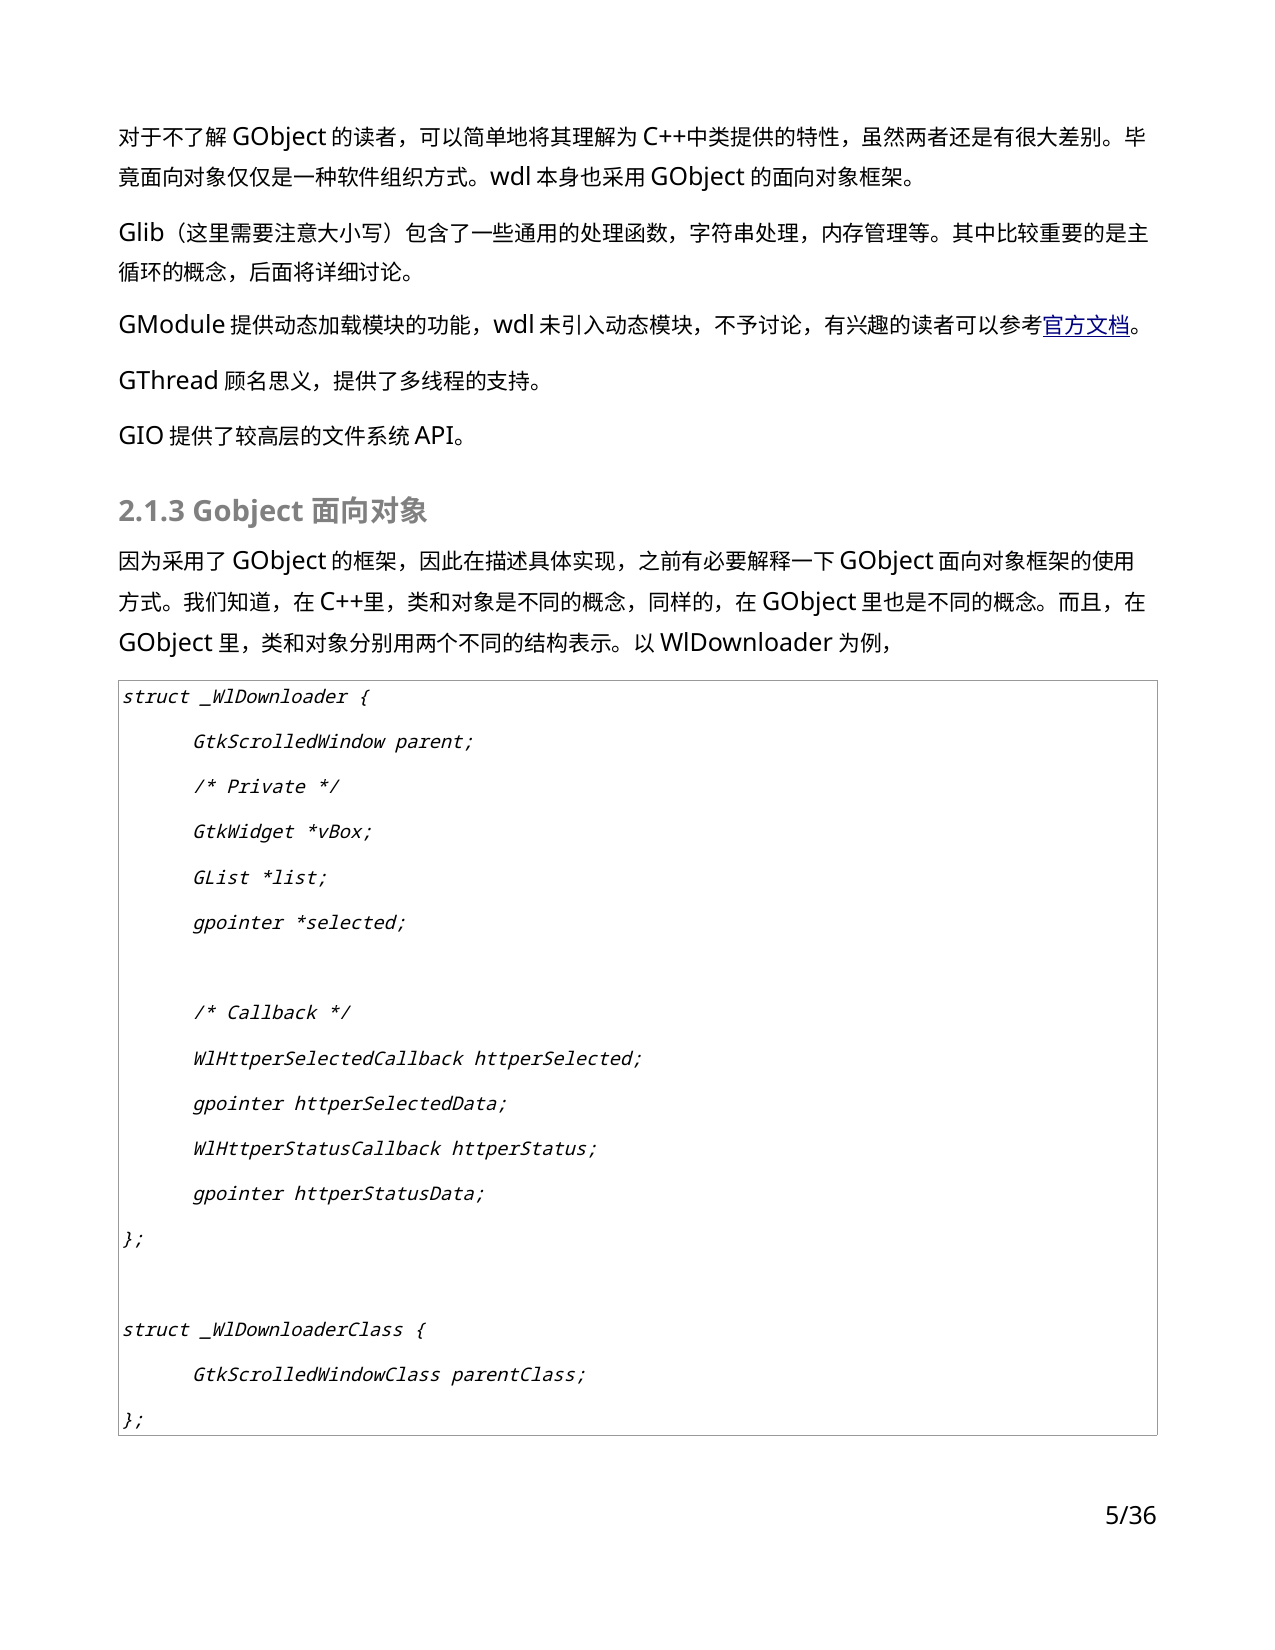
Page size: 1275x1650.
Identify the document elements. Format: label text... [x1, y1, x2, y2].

text WlHttperSelectedCallback httperSelected; [119, 1042, 1157, 1070]
text GThread顾名思义，提供了多线程的支持。 [118, 363, 1157, 397]
text GIO提供了较高层的文件系统API。 [118, 418, 1157, 452]
text struct _WlDownloader { [119, 681, 1157, 709]
text GModule提供动态加载模块的功能，wdl未引入动态模块，不予讨论，有兴趣的读者可以参考官方文档。 [118, 307, 1157, 341]
text }; [119, 1403, 1157, 1435]
text GtkScrolledWindow parent; [119, 725, 1157, 754]
text gpointer httperStatusData; [119, 1177, 1157, 1206]
text WlHttperStatusCallback httperStatus; [119, 1132, 1157, 1161]
text }; [119, 1222, 1157, 1251]
text Glib（这里需要注意大小写）包含了一些通用的处理函数，字符串处理，内存管理等。其中比较重要的是主循环的概念，后面将详细讨论。 [118, 214, 1157, 286]
text GtkScrolledWindowClass parentClass; [119, 1358, 1157, 1387]
text 对于不了解GObject的读者，可以简单地将其理解为C++中类提供的特性，虽然两者还是有很大差别。毕竟面向对象仅仅是一种软件组织方式。wdl本身也采用GObject的面向对象框架。 [118, 118, 1157, 193]
text struct _WlDownloaderClass { [119, 1313, 1157, 1342]
text 因为采用了GObject的框架，因此在描述具体实现，之前有必要解释一下GObject面向对象框架的使用方式。我们知道，在C++里，类和对象是不同的概念，同样的，在GObject里也是不同的概念。而且，在GObject里，类和对象分别用两个不同的结构表示。以WlDownloader为例， [118, 543, 1157, 659]
text GList *list; [119, 861, 1157, 889]
subtitle 2.1.3 Gobject 面向对象 [118, 488, 1157, 530]
text gpointer *selected; [119, 906, 1157, 935]
text /* Private */ [119, 770, 1157, 799]
text /* Callback */ [119, 996, 1157, 1025]
text GtkWidget *vBox; [119, 816, 1157, 844]
text gpointer httperSelectedData; [119, 1087, 1157, 1116]
